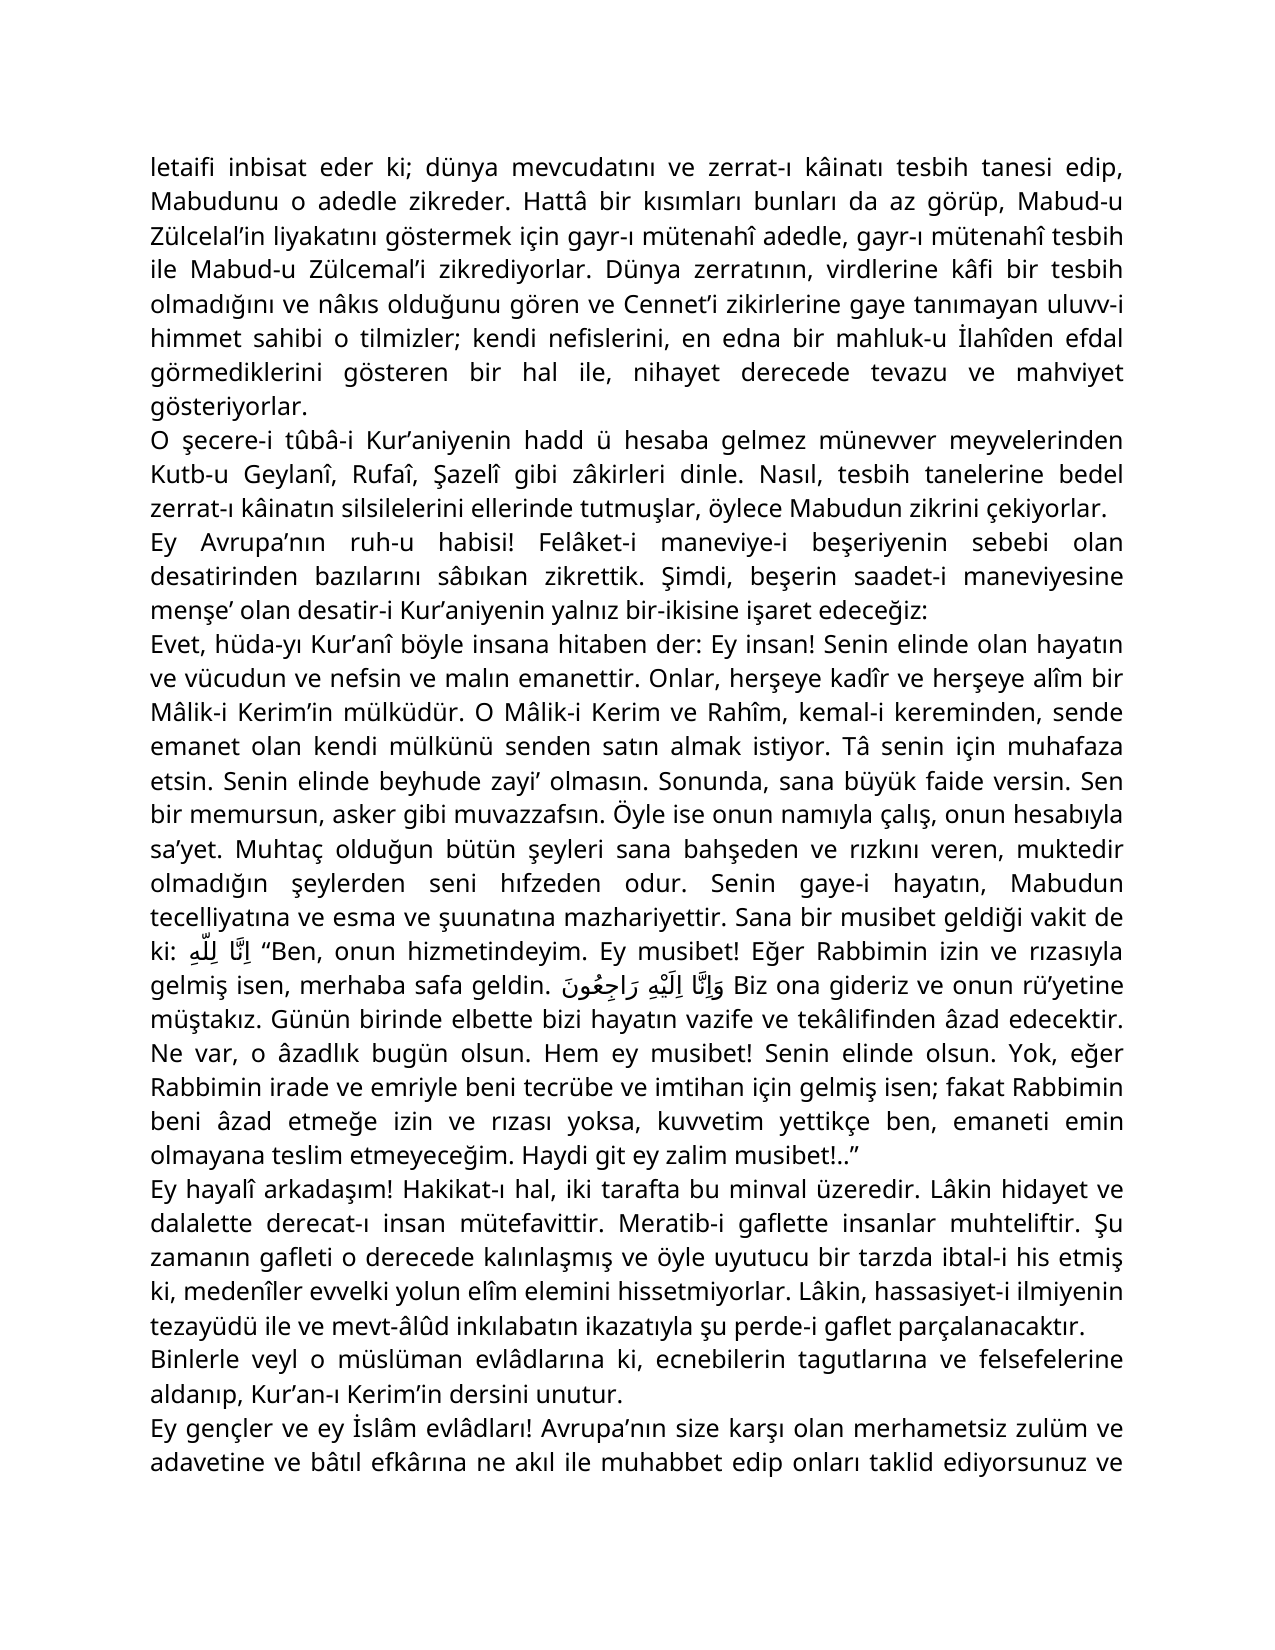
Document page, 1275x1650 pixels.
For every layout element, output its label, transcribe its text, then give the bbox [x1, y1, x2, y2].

text Ey Avrupa’nın ruh-u habisi! Felâket-i maneviye-i beşeriyenin sebebi olan desatirinden bazılarını sâbıkan zikrettik. Şimdi, beşerin saadet-i maneviyesine menşe’ olan desatir-i Kur’aniyenin yalnız bir-ikisine işaret edeceğiz: [150, 525, 1125, 627]
text Ey hayalî arkadaşım! Hakikat-ı hal, iki tarafta bu minval üzeredir. Lâkin hidayet ve dalalette derecat-ı insan mütefavittir. Meratib-i gaflette insanlar muhteliftir. Şu zamanın gafleti o derecede kalınlaşmış ve öyle uyutucu bir tarzda ibtal-i his etmiş ki, medenîler evvelki yolun elîm elemini hissetmiyorlar. Lâkin, hassasiyet-i ilmiyenin tezayüdü ile ve mevt-âlûd inkılabatın ikazatıyla şu perde-i gaflet parçalanacaktır. [150, 1172, 1125, 1342]
text Binlerle veyl o müslüman evlâdlarına ki, ecnebilerin tagutlarına ve felsefelerine aldanıp, Kur’an-ı Kerim’in dersini unutur. [150, 1342, 1125, 1410]
text O şecere-i tûbâ-i Kur’aniyenin hadd ü hesaba gelmez münevver meyvelerinden Kutb-u Geylanî, Rufaî, Şazelî gibi zâkirleri dinle. Nasıl, tesbih tanelerine bedel zerrat-ı kâinatın silsilelerini ellerinde tutmuşlar, öylece Mabudun zikrini çekiyorlar. [150, 422, 1125, 525]
text Ey gençler ve ey İslâm evlâdları! Avrupa’nın size karşı olan merhametsiz zulüm ve adavetine ve bâtıl efkârına ne akıl ile muhabbet edip onları taklid ediyorsunuz ve [150, 1410, 1125, 1478]
text letaifi inbisat eder ki; dünya mevcudatını ve zerrat-ı kâinatı tesbih tanesi edip, Mabudunu o adedle zikreder. Hattâ bir kısımları bunları da az görüp, Mabud-u Zülcelal’in liyakatını göstermek için gayr-ı mütenahî adedle, gayr-ı mütenahî tesbih ile Mabud-u Zülcemal’i zikrediyorlar. Dünya zerratının, virdlerine kâfi bir tesbih olmadığını ve nâkıs olduğunu gören ve Cennet’i zikirlerine gaye tanımayan uluvv-i himmet sahibi o tilmizler; kendi nefislerini, en edna bir mahluk-u İlahîden efdal görmediklerini gösteren bir hal ile, nihayet derecede tevazu ve mahviyet gösteriyorlar. [150, 150, 1125, 422]
text Evet, hüda-yı Kur’anî böyle insana hitaben der: Ey insan! Senin elinde olan hayatın ve vücudun ve nefsin ve malın emanettir. Onlar, herşeye kadîr ve herşeye alîm bir Mâlik-i Kerim’in mülküdür. O Mâlik-i Kerim ve Rahîm, kemal-i kereminden, sende emanet olan kendi mülkünü senden satın almak istiyor. Tâ senin için muhafaza etsin. Senin elinde beyhude zayi’ olmasın. Sonunda, sana büyük faide versin. Sen bir memursun, asker gibi muvazzafsın. Öyle ise onun namıyla çalış, onun hesabıyla sa’yet. Muhtaç olduğun bütün şeyleri sana bahşeden ve rızkını veren, muktedir olmadığın şeylerden seni hıfzeden odur. Senin gaye-i hayatın, Mabudun tecelliyatına ve esma ve şuunatına mazhariyettir. Sana bir musibet geldiği vakit de ki: اِنَّا لِلّهِ “Ben, onun hizmetindeyim. Ey musibet! Eğer Rabbimin izin ve rızasıyla gelmiş isen, merhaba safa geldin. وَاِنَّا اِلَيْهِ رَاجِعُونَ Biz ona gideriz ve onun rü’yetine müştakız. Günün birinde elbette bizi hayatın vazife ve tekâlifinden âzad edecektir. Ne var, o âzadlık bugün olsun. Hem ey musibet! Senin elinde olsun. Yok, eğer Rabbimin irade ve emriyle beni tecrübe ve imtihan için gelmiş isen; fakat Rabbimin beni âzad etmeğe izin ve rızası yoksa, kuvvetim yettikçe ben, emaneti emin olmayana teslim etmeyeceğim. Haydi git ey zalim musibet!..” [150, 627, 1125, 1172]
